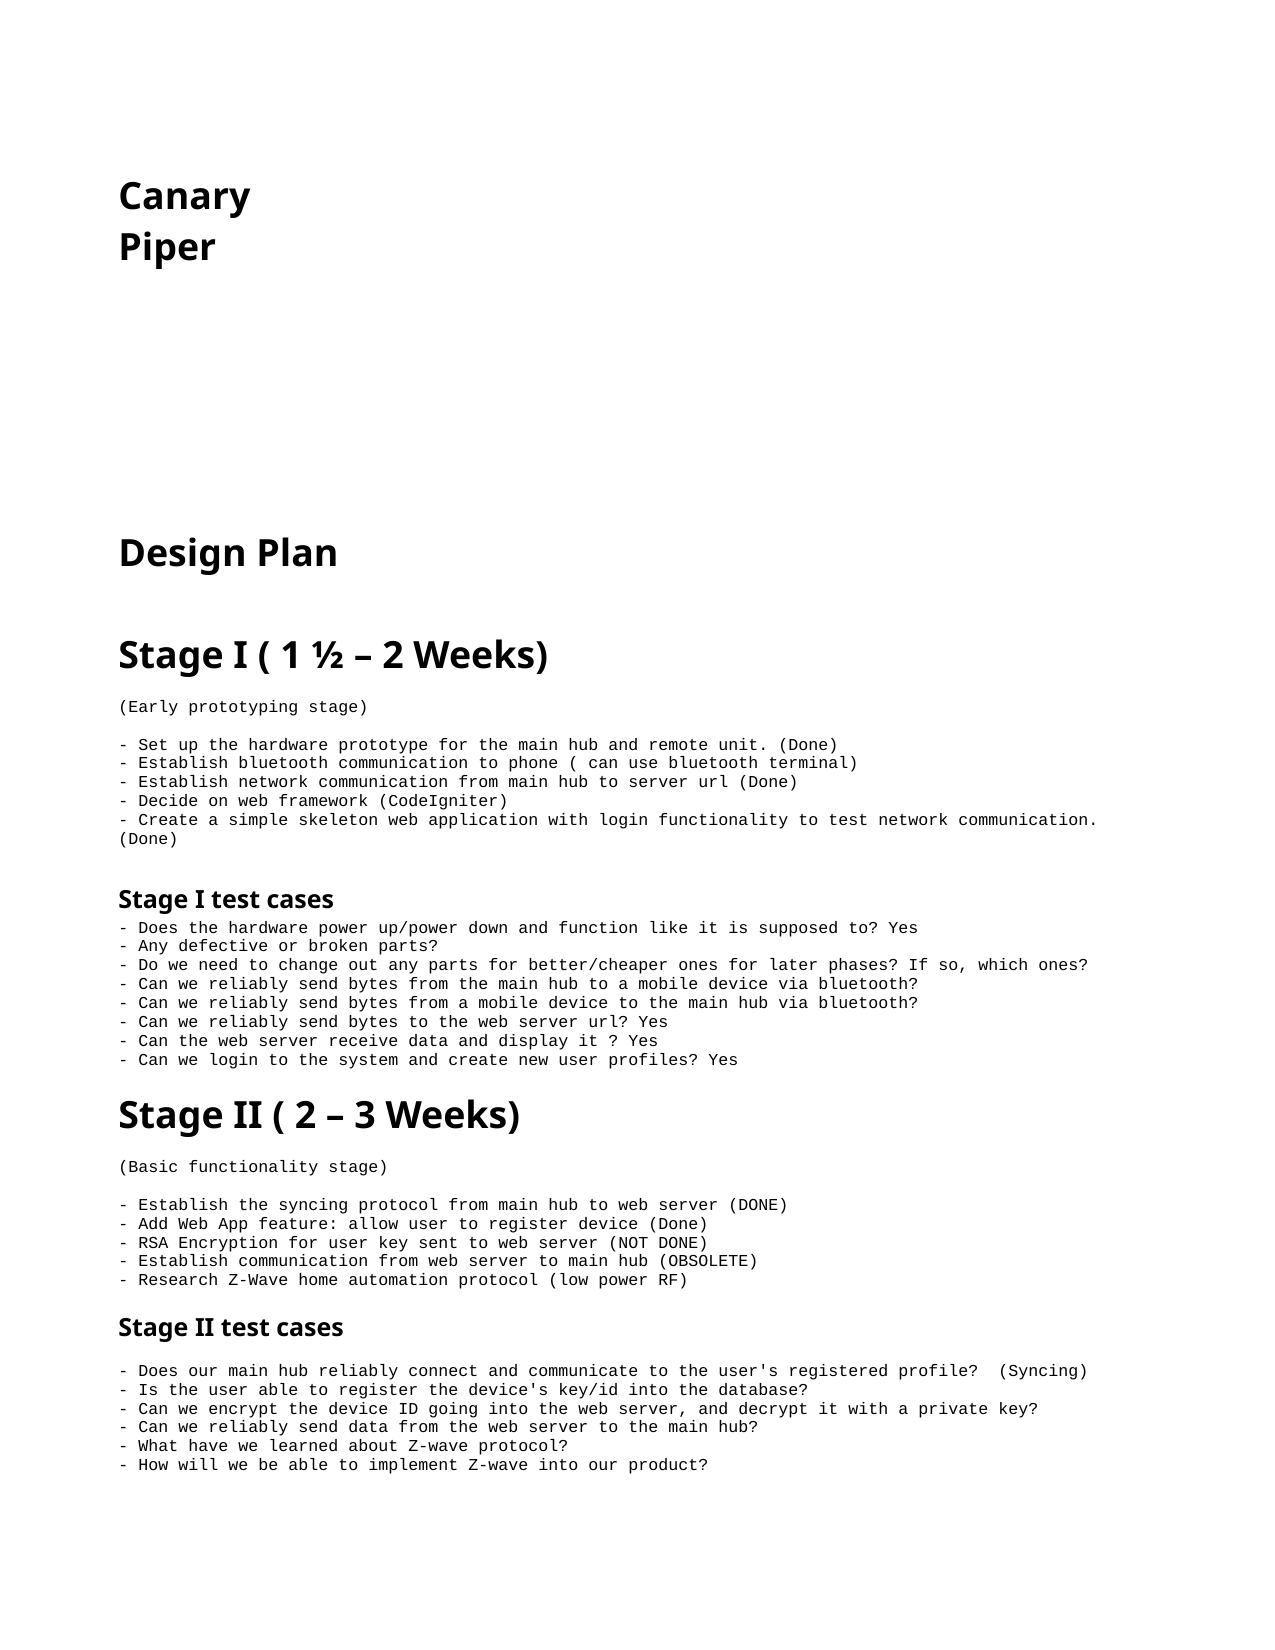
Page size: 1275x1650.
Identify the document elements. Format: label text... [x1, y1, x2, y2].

text - What have we learned about Z-wave protocol? [118, 1438, 1157, 1457]
text - Establish network communication from main hub to server url (Done) [118, 774, 1157, 793]
text - Does our main hub reliably connect and communicate to the user's registered profile? (Syncing) [118, 1362, 1157, 1381]
text - Can we reliably send bytes from a mobile device to the main hub via bluetooth? [118, 994, 1157, 1013]
text - Does the hardware power up/power down and function like it is supposed to? Yes [118, 919, 1157, 938]
text - Can we login to the system and create new user profiles? Yes [118, 1051, 1157, 1070]
text - Research Z-Wave home automation protocol (low power RF) [118, 1272, 1157, 1291]
text Canary [118, 169, 1157, 220]
text - RSA Encryption for user key sent to web server (NOT DONE) [118, 1234, 1157, 1253]
text Stage I ( 1 ½ – 2 Weeks) [118, 628, 1157, 679]
text - Set up the hardware prototype for the main hub and remote unit. (Done) [118, 736, 1157, 755]
text - Can we encrypt the device ID going into the web server, and decrypt it with a private key? [118, 1400, 1157, 1419]
text Stage II ( 2 – 3 Weeks) [118, 1089, 1157, 1140]
text - Is the user able to register the device's key/id into the database? [118, 1381, 1157, 1400]
text - Add Web App feature: allow user to register device (Done) [118, 1215, 1157, 1234]
text - Do we need to change out any parts for better/cheaper ones for later phases? If so, which ones? [118, 957, 1157, 976]
text Piper [118, 220, 1157, 271]
text (Early prototyping stage) [118, 698, 1157, 717]
text - Establish communication from web server to main hub (OBSOLETE) [118, 1253, 1157, 1272]
text Design Plan [118, 526, 1157, 577]
text - Any defective or broken parts? [118, 938, 1157, 957]
text Stage I test cases [118, 868, 1157, 919]
text - Can the web server receive data and display it ? Yes [118, 1032, 1157, 1051]
text - Establish the syncing protocol from main hub to web server (DONE) [118, 1196, 1157, 1215]
text - Create a simple skeleton web application with login functionality to test network communication.(Done) [118, 812, 1157, 849]
text - Can we reliably send data from the web server to the main hub? [118, 1419, 1157, 1438]
text - How will we be able to implement Z-wave into our product? [118, 1457, 1157, 1476]
text - Can we reliably send bytes to the web server url? Yes [118, 1013, 1157, 1032]
text Stage II test cases [118, 1309, 1157, 1344]
text - Establish bluetooth communication to phone ( can use bluetooth terminal) [118, 755, 1157, 774]
text (Basic functionality stage) [118, 1159, 1157, 1178]
text - Can we reliably send bytes from the main hub to a mobile device via bluetooth? [118, 976, 1157, 994]
text - Decide on web framework (CodeIgniter) [118, 793, 1157, 812]
